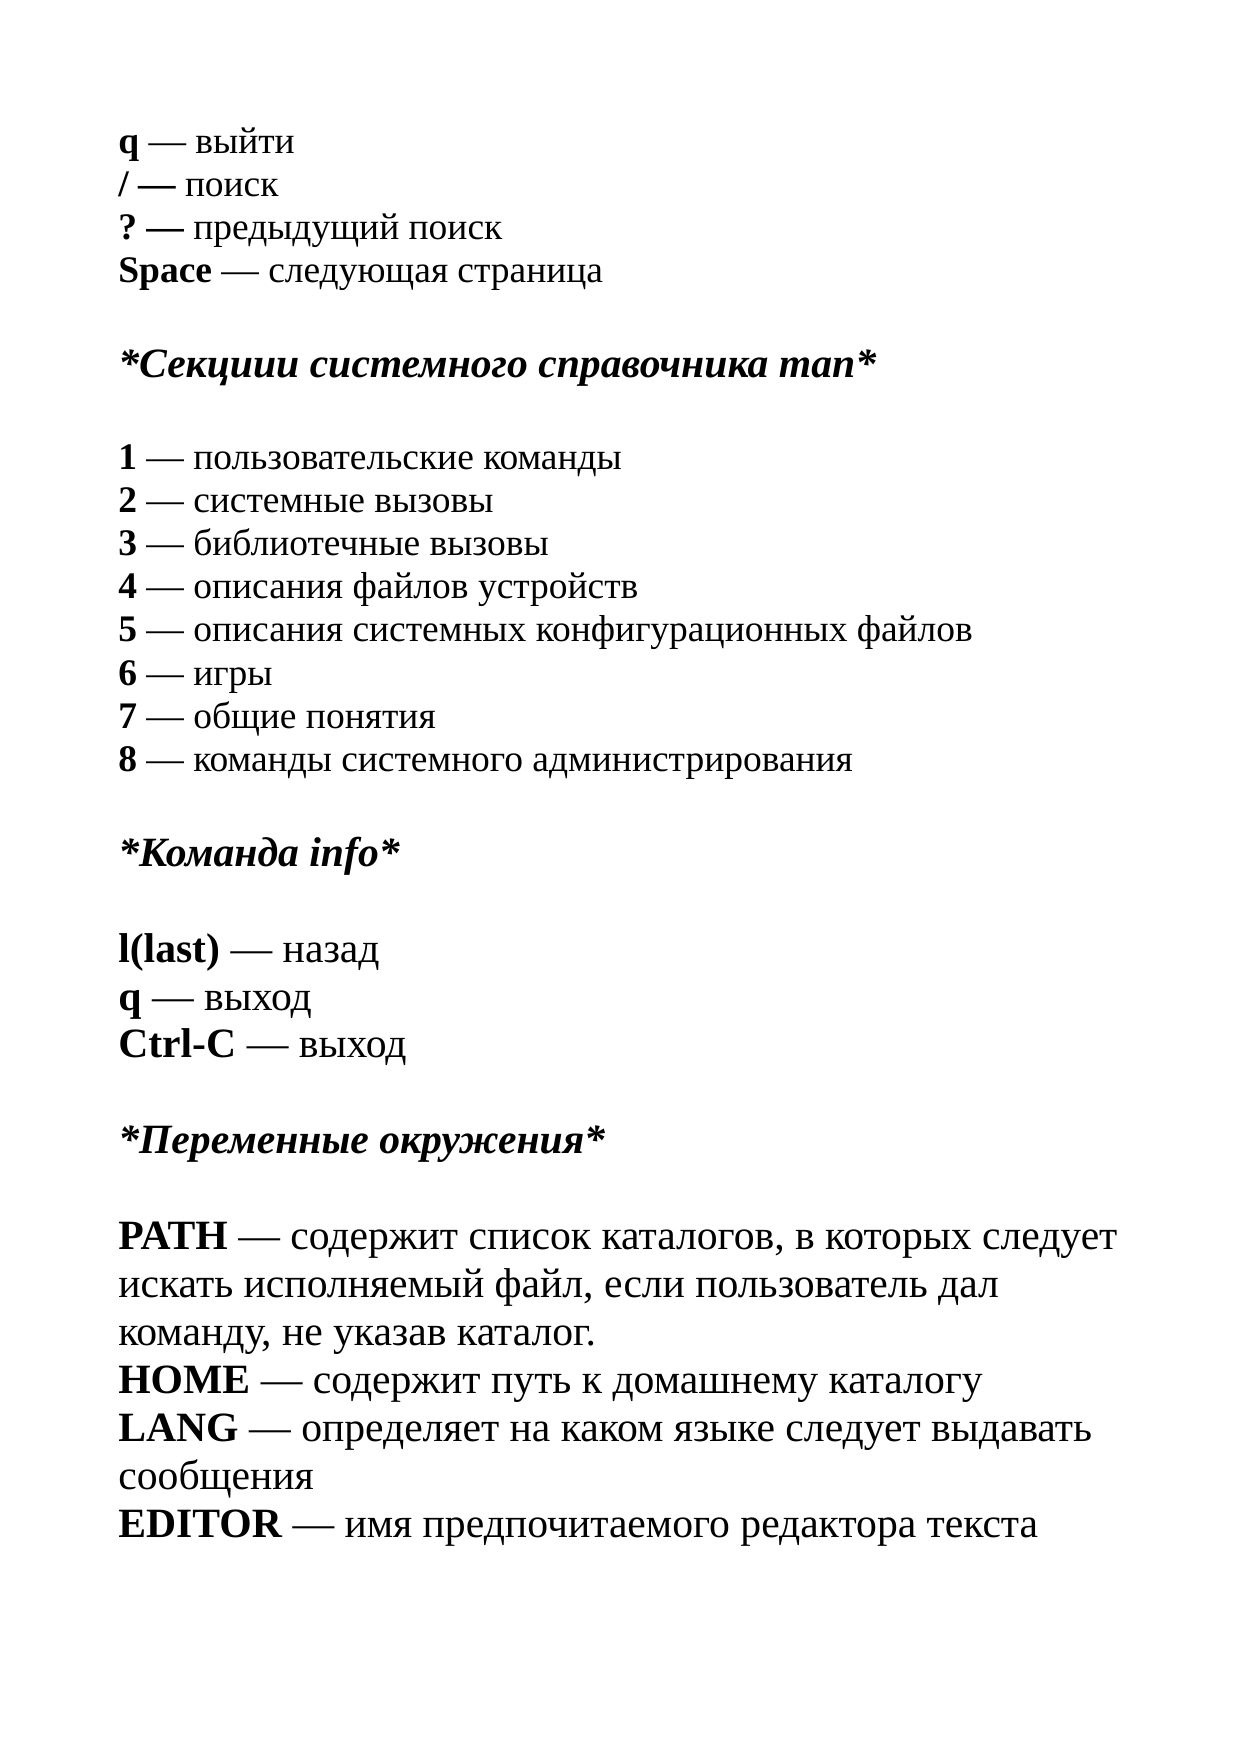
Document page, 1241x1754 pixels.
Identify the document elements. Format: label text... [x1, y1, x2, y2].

text q — выход [118, 971, 1122, 1019]
text q — выйти [118, 118, 1122, 161]
text ? — предыдущий поиск [118, 204, 1122, 247]
text LANG — определяет на каком языке следует выдавать сообщения [118, 1402, 1122, 1498]
text *Секциии системного справочника man* [118, 338, 1122, 386]
text 3 — библиотечные вызовы [118, 521, 1122, 564]
text EDITOR — имя предпочитаемого редактора текста [118, 1498, 1122, 1546]
text HOME — содержит путь к домашнему каталогу [118, 1354, 1122, 1402]
text Space — следующая страница [118, 247, 1122, 291]
text PATH — содержит список каталогов, в которых следует искать исполняемый файл, если пользователь дал команду, не указав каталог. [118, 1211, 1122, 1354]
text 5 — описания системных конфигурационных файлов [118, 607, 1122, 650]
text 1 — пользовательские команды [118, 434, 1122, 477]
text 6 — игры [118, 650, 1122, 693]
text Ctrl-C — выход [118, 1019, 1122, 1067]
text 4 — описания файлов устройств [118, 564, 1122, 607]
text *Переменные окружения* [118, 1115, 1122, 1163]
text l(last) — назад [118, 923, 1122, 971]
text / — поиск [118, 161, 1122, 204]
text 8 — команды системного администрирования [118, 736, 1122, 779]
text 7 — общие понятия [118, 693, 1122, 736]
text *Команда info* [118, 827, 1122, 875]
text 2 — системные вызовы [118, 477, 1122, 521]
